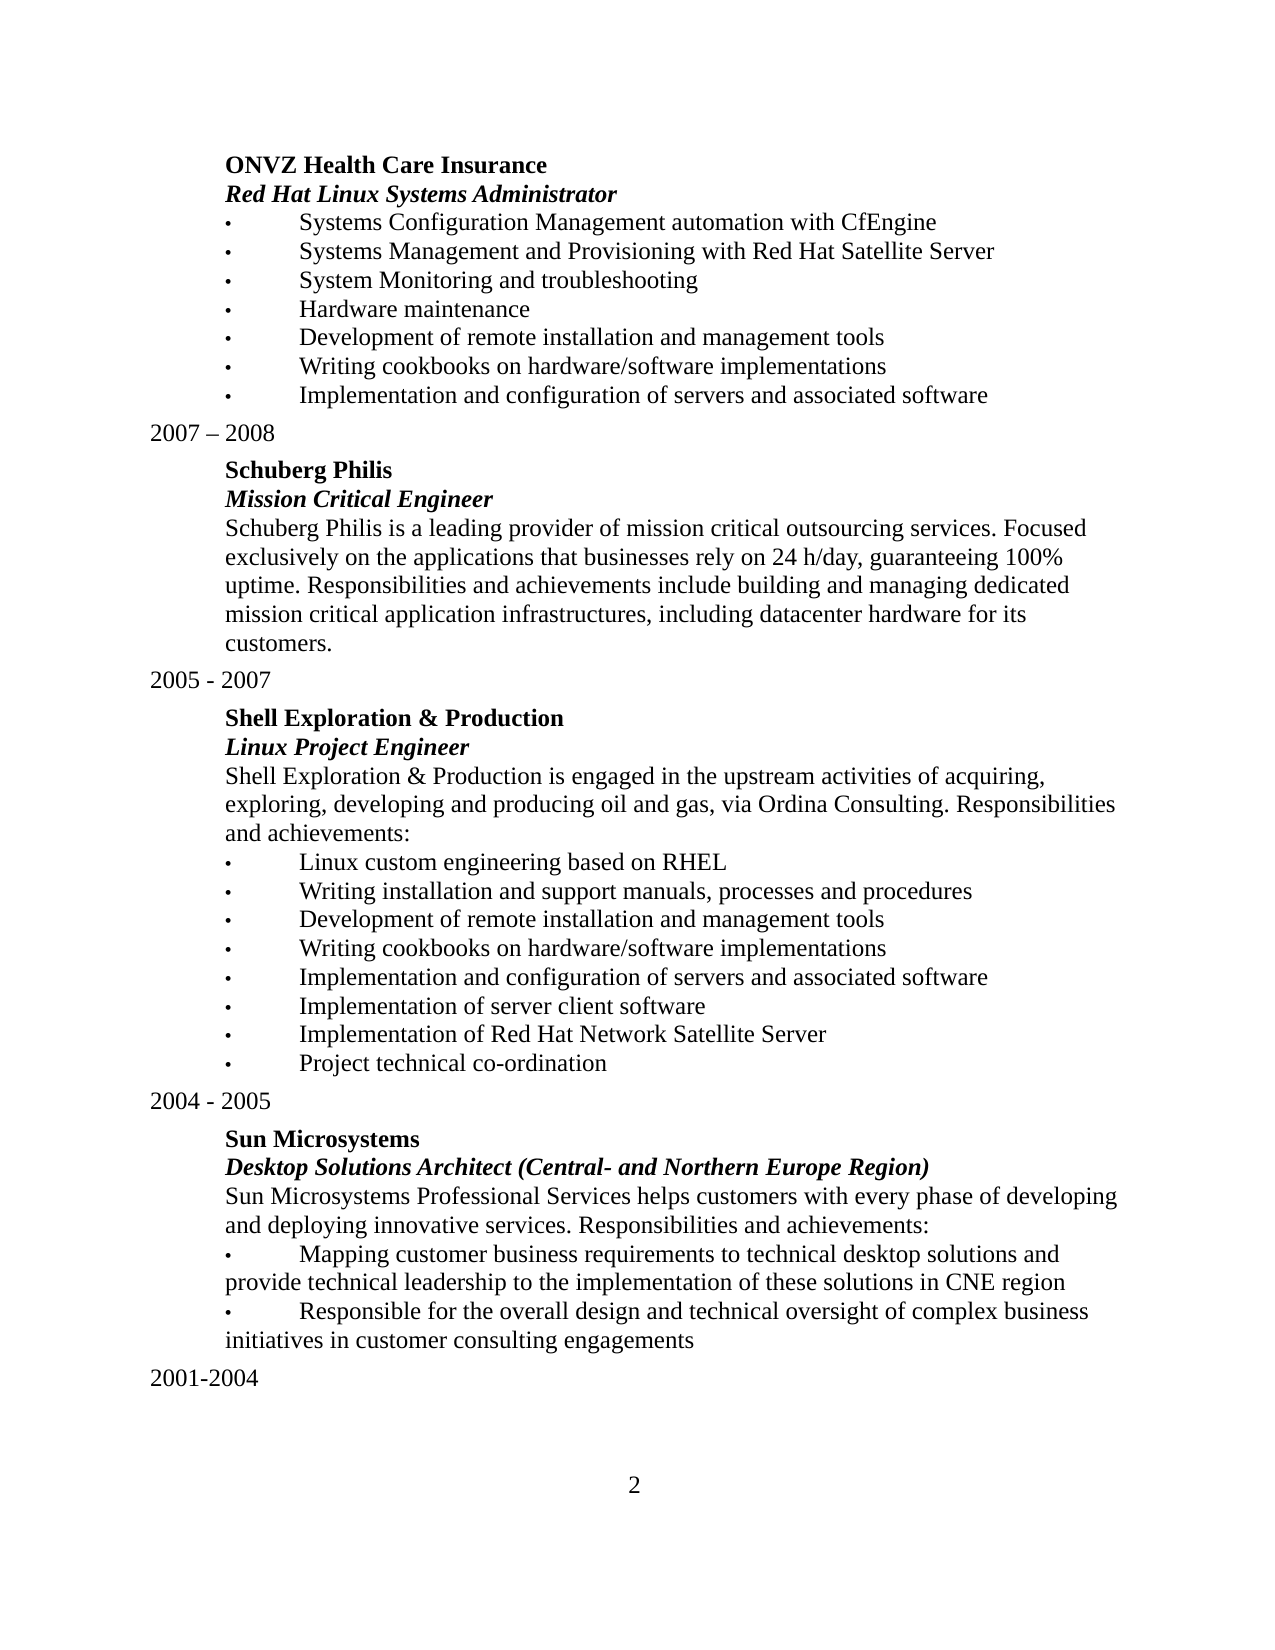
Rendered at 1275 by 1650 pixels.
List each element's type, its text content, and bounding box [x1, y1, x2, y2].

text Shell Exploration & Production is engaged in the upstream activities of acquiring, exploring, developing and producing oil and gas, via Ordina Consulting. Responsibilities and achievements: [225, 761, 1125, 847]
list Implementation and configuration of servers and associated software [225, 380, 1125, 409]
list Implementation of server client software [225, 991, 1125, 1019]
list Writing installation and support manuals, processes and procedures [225, 876, 1125, 904]
text Sun Microsystems Desktop Solutions Architect (Central- and Northern Europe Region) [225, 1124, 1125, 1181]
text Sun Microsystems Professional Services helps customers with every phase of developing and deploying innovative services. Responsibilities and achievements: [225, 1181, 1125, 1239]
list Writing cookbooks on hardware/software implementations [225, 351, 1125, 380]
text 2004 - 2005 [150, 1086, 1125, 1115]
list Development of remote installation and management tools [225, 322, 1125, 351]
text Schuberg Philis is a leading provider of mission critical outsourcing services. Focused exclusively on the applications that businesses rely on 24 h/day, guaranteeing 100% uptime. Responsibilities and achievements include building and managing dedicated mission critical application infrastructures, including datacenter hardware for its customers. [225, 513, 1125, 657]
list Mapping customer business requirements to technical desktop solutions and provide technical leadership to the implementation of these solutions in CNE region [225, 1239, 1125, 1296]
text 2001-2004 [150, 1363, 1125, 1391]
list Hardware maintenance [225, 294, 1125, 322]
list Project technical co-ordination [225, 1048, 1125, 1077]
text 2007 – 2008 [150, 418, 1125, 446]
list Development of remote installation and management tools [225, 904, 1125, 933]
list Systems Configuration Management automation with CfEngine [225, 207, 1125, 236]
list Writing cookbooks on hardware/software implementations [225, 933, 1125, 962]
text ONVZ Health Care Insurance Red Hat Linux Systems Administrator [225, 150, 1125, 207]
list Systems Management and Provisioning with Red Hat Satellite Server [225, 236, 1125, 265]
list Linux custom engineering based on RHEL [225, 847, 1125, 876]
list System Monitoring and troubleshooting [225, 265, 1125, 294]
text Schuberg Philis Mission Critical Engineer [225, 455, 1125, 513]
list Implementation and configuration of servers and associated software [225, 962, 1125, 991]
list Responsible for the overall design and technical oversight of complex business initiatives in customer consulting engagements [225, 1296, 1125, 1354]
list Implementation of Red Hat Network Satellite Server [225, 1019, 1125, 1048]
text 2005 - 2007 [150, 666, 1125, 694]
text Shell Exploration & Production Linux Project Engineer [225, 703, 1125, 761]
